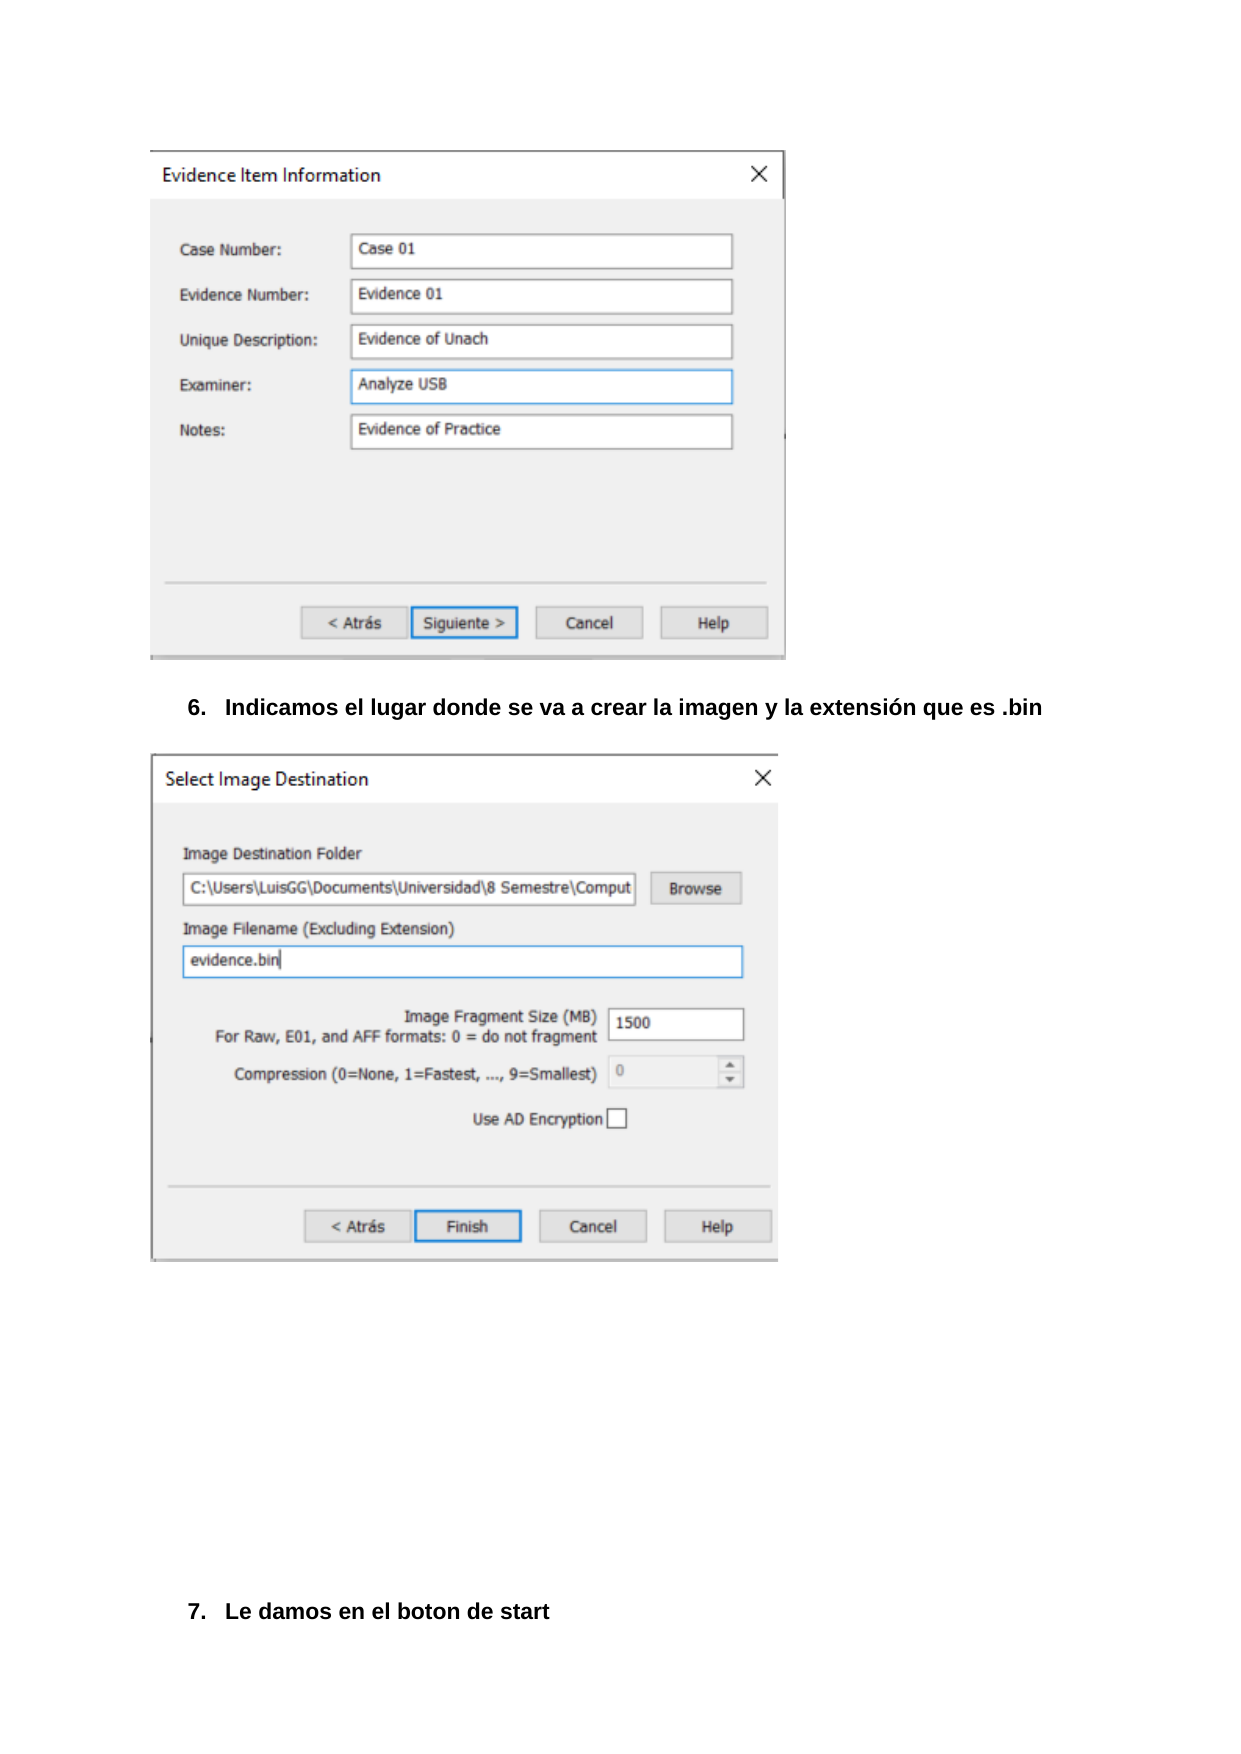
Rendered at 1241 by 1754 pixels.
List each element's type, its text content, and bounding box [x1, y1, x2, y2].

list Le damos en el boton de start [187, 1598, 1090, 1624]
list Indicamos el lugar donde se va a crear la imagen y la extensión que es .bin [187, 693, 1090, 720]
picture [150, 753, 779, 1262]
picture [150, 150, 786, 660]
